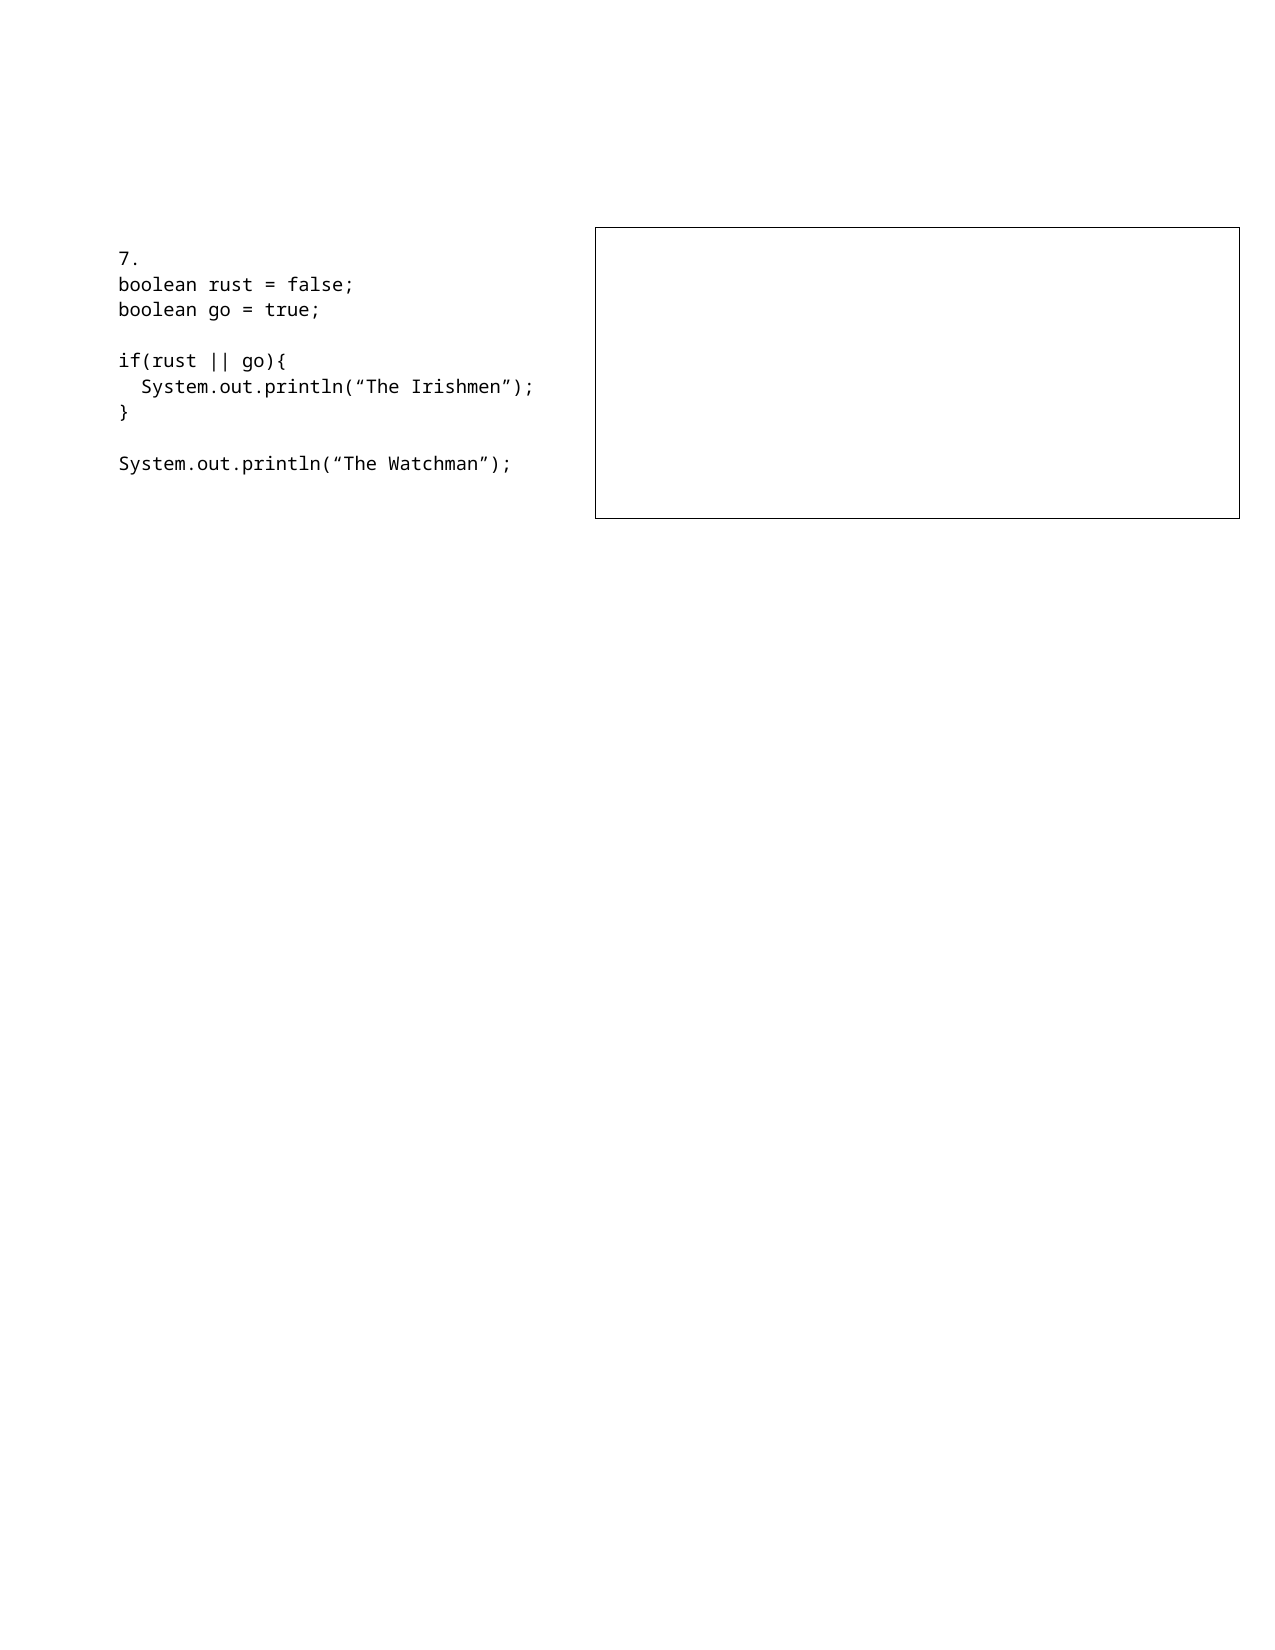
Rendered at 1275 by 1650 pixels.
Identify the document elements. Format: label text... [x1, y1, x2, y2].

text } [118, 399, 595, 424]
text boolean rust = false; [118, 271, 595, 297]
text boolean go = true; [118, 297, 595, 322]
text System.out.println(“The Irishmen”); [118, 373, 595, 399]
text System.out.println(“The Watchman”); [118, 450, 595, 475]
text if(rust || go){ [118, 348, 595, 373]
text 7. [118, 246, 595, 271]
